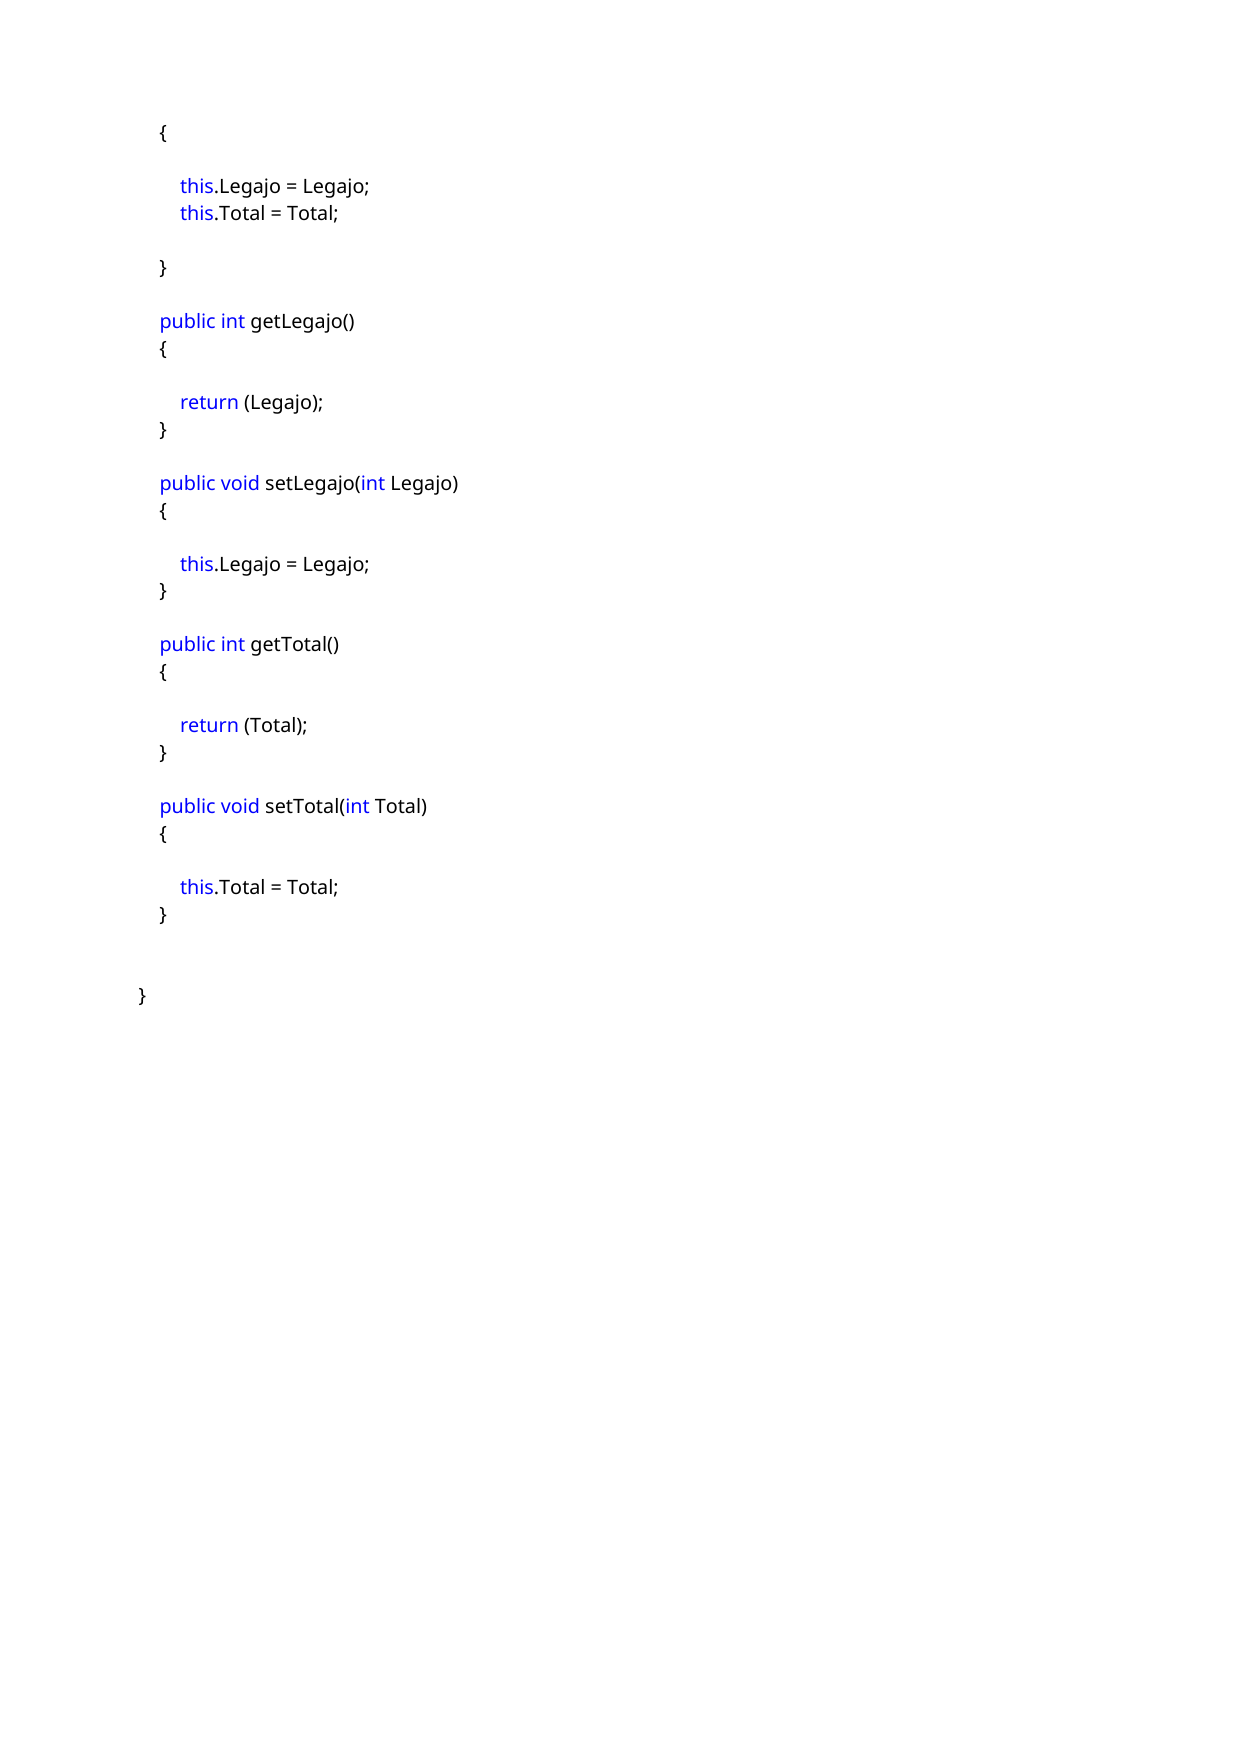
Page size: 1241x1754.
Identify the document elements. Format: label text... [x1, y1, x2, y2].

text return (Legajo); [118, 388, 1122, 415]
text } [118, 901, 1122, 927]
text public int getTotal() [118, 631, 1122, 658]
text { [118, 658, 1122, 685]
text this.Total = Total; [118, 199, 1122, 226]
text } [118, 415, 1122, 442]
text { [118, 334, 1122, 361]
text { [118, 819, 1122, 847]
text { [118, 118, 1122, 145]
text } [118, 253, 1122, 280]
text { [118, 496, 1122, 523]
text this.Legajo = Legajo; [118, 550, 1122, 577]
text public int getLegajo() [118, 307, 1122, 334]
text } [118, 577, 1122, 604]
text this.Legajo = Legajo; [118, 172, 1122, 199]
text this.Total = Total; [118, 873, 1122, 901]
text return (Total); [118, 712, 1122, 739]
text public void setLegajo(int Legajo) [118, 469, 1122, 496]
text } [118, 981, 1122, 1008]
text public void setTotal(int Total) [118, 793, 1122, 819]
text } [118, 739, 1122, 766]
